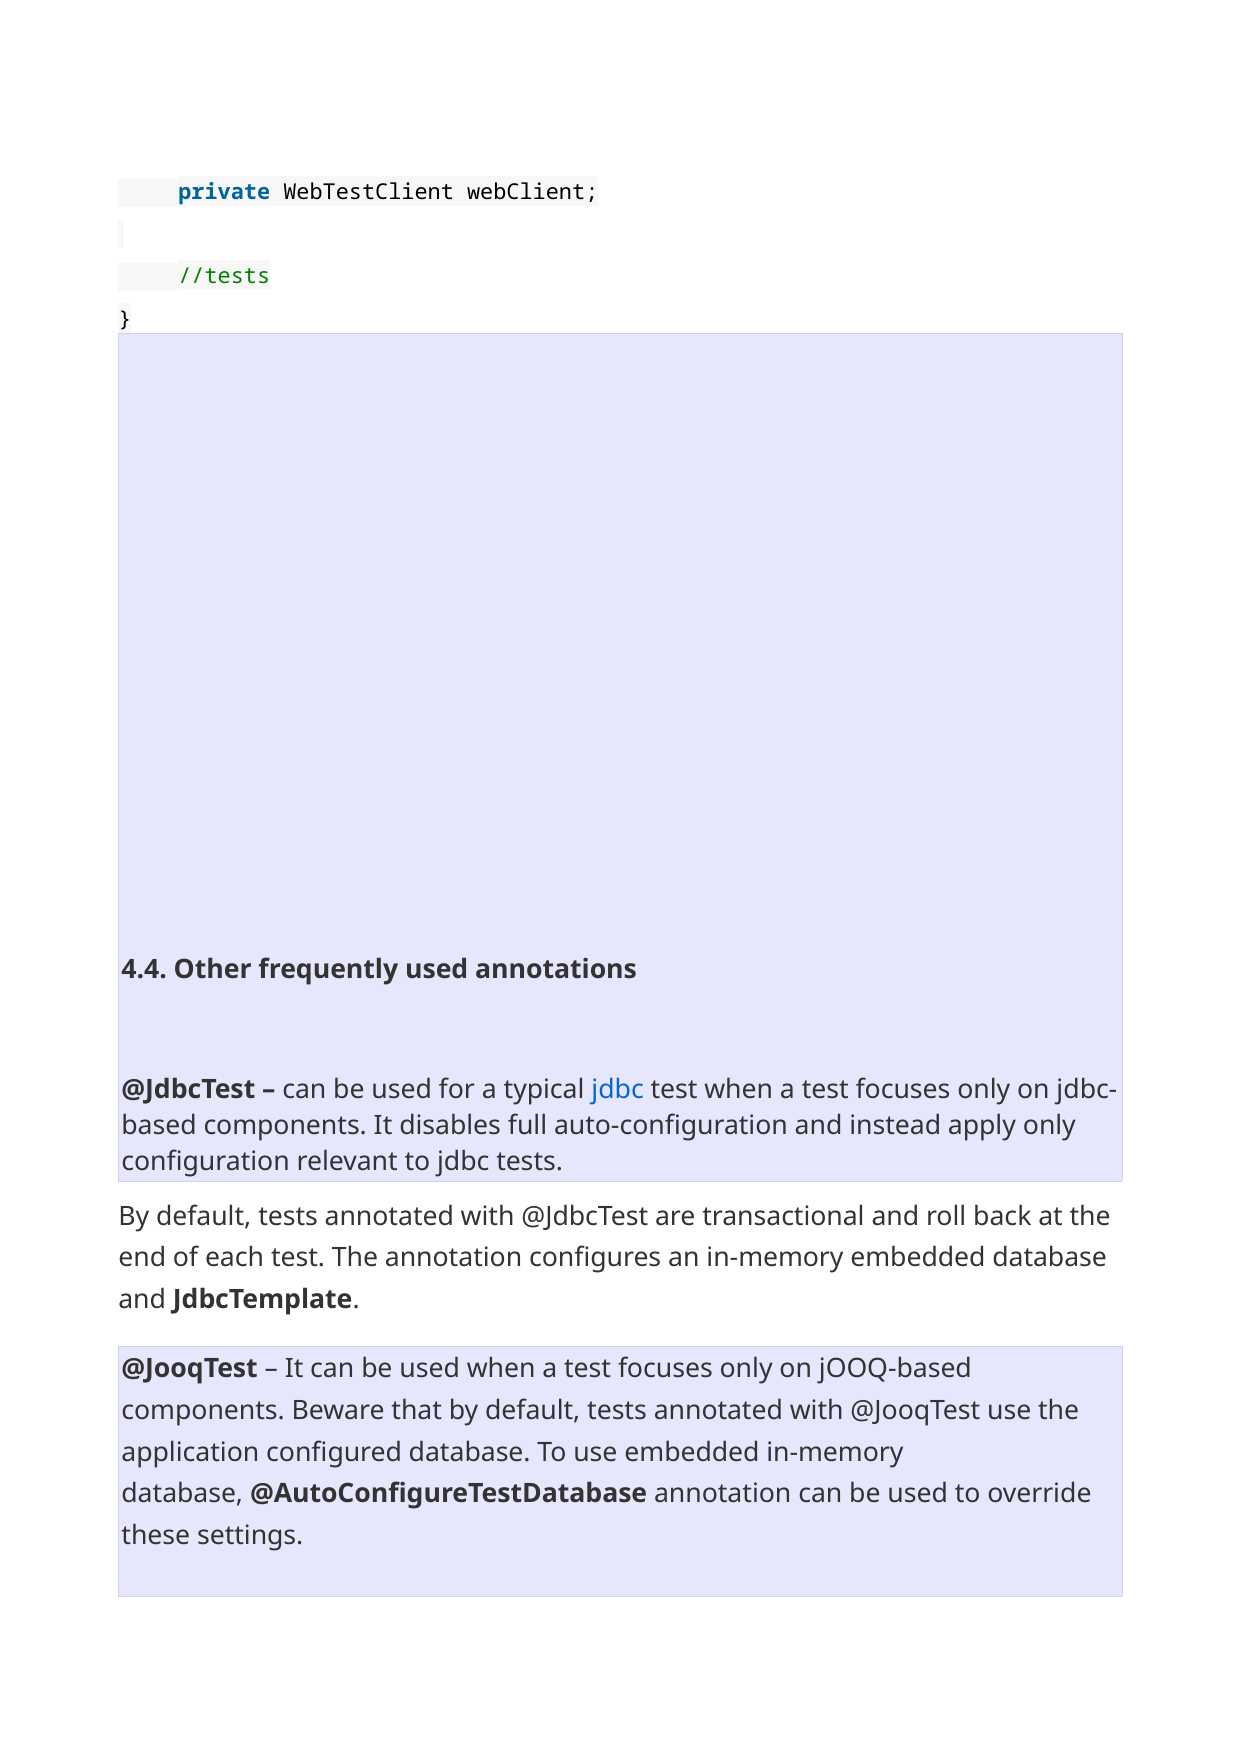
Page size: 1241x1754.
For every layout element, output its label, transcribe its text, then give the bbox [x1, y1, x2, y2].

table_header private WebTestClient webClient; //tests } [118, 176, 801, 333]
text By default, tests annotated with @JdbcTest are transactional and roll back at the end of each test. The annotation configures an in-memory embedded database and JdbcTemplate. [118, 1197, 1122, 1316]
text @JooqTest – It can be used when a test focuses only on jOOQ-based components. Beware that by default, tests annotated with @JooqTest use the application configured database. To use embedded in-memory database, @AutoConfigureTestDatabase annotation can be used to override these settings. [119, 1347, 1122, 1552]
subtitle 4.4. Other frequently used annotations [119, 947, 1122, 983]
text @JdbcTest – can be used for a typical jdbc test when a test focuses only on jdbc-based components. It disables full auto-configuration and instead apply only configuration relevant to jdbc tests. [119, 1067, 1122, 1181]
